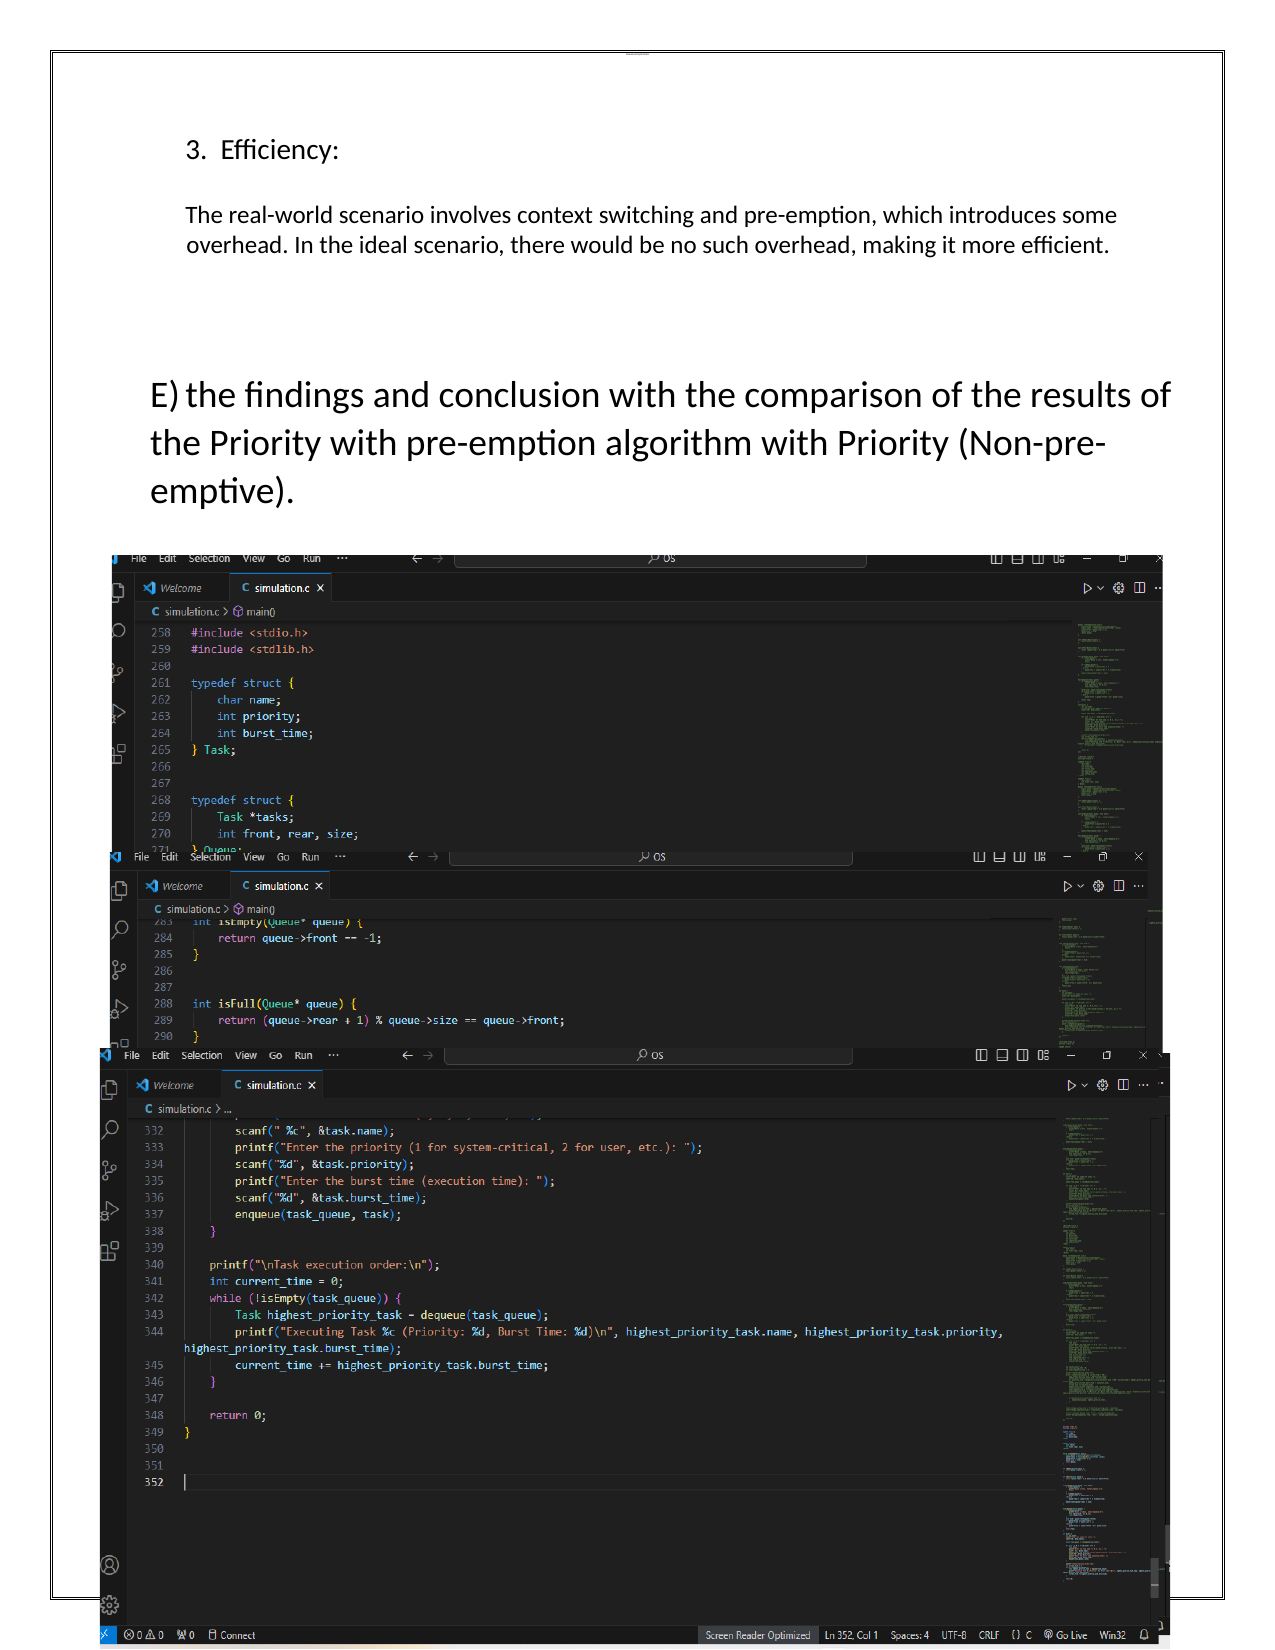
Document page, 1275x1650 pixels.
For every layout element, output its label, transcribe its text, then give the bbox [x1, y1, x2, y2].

text The real-world scenario involves context switching and pre-emption, which introduces some overhead. In the ideal scenario, there would be no such overhead, making it more efficient. [185, 199, 1125, 260]
text 3. Efficiency: [185, 131, 1125, 167]
text E) the findings and conclusion with the comparison of the results of the Priority with pre-emption algorithm with Priority (Non-pre-emptive). [150, 371, 1173, 513]
